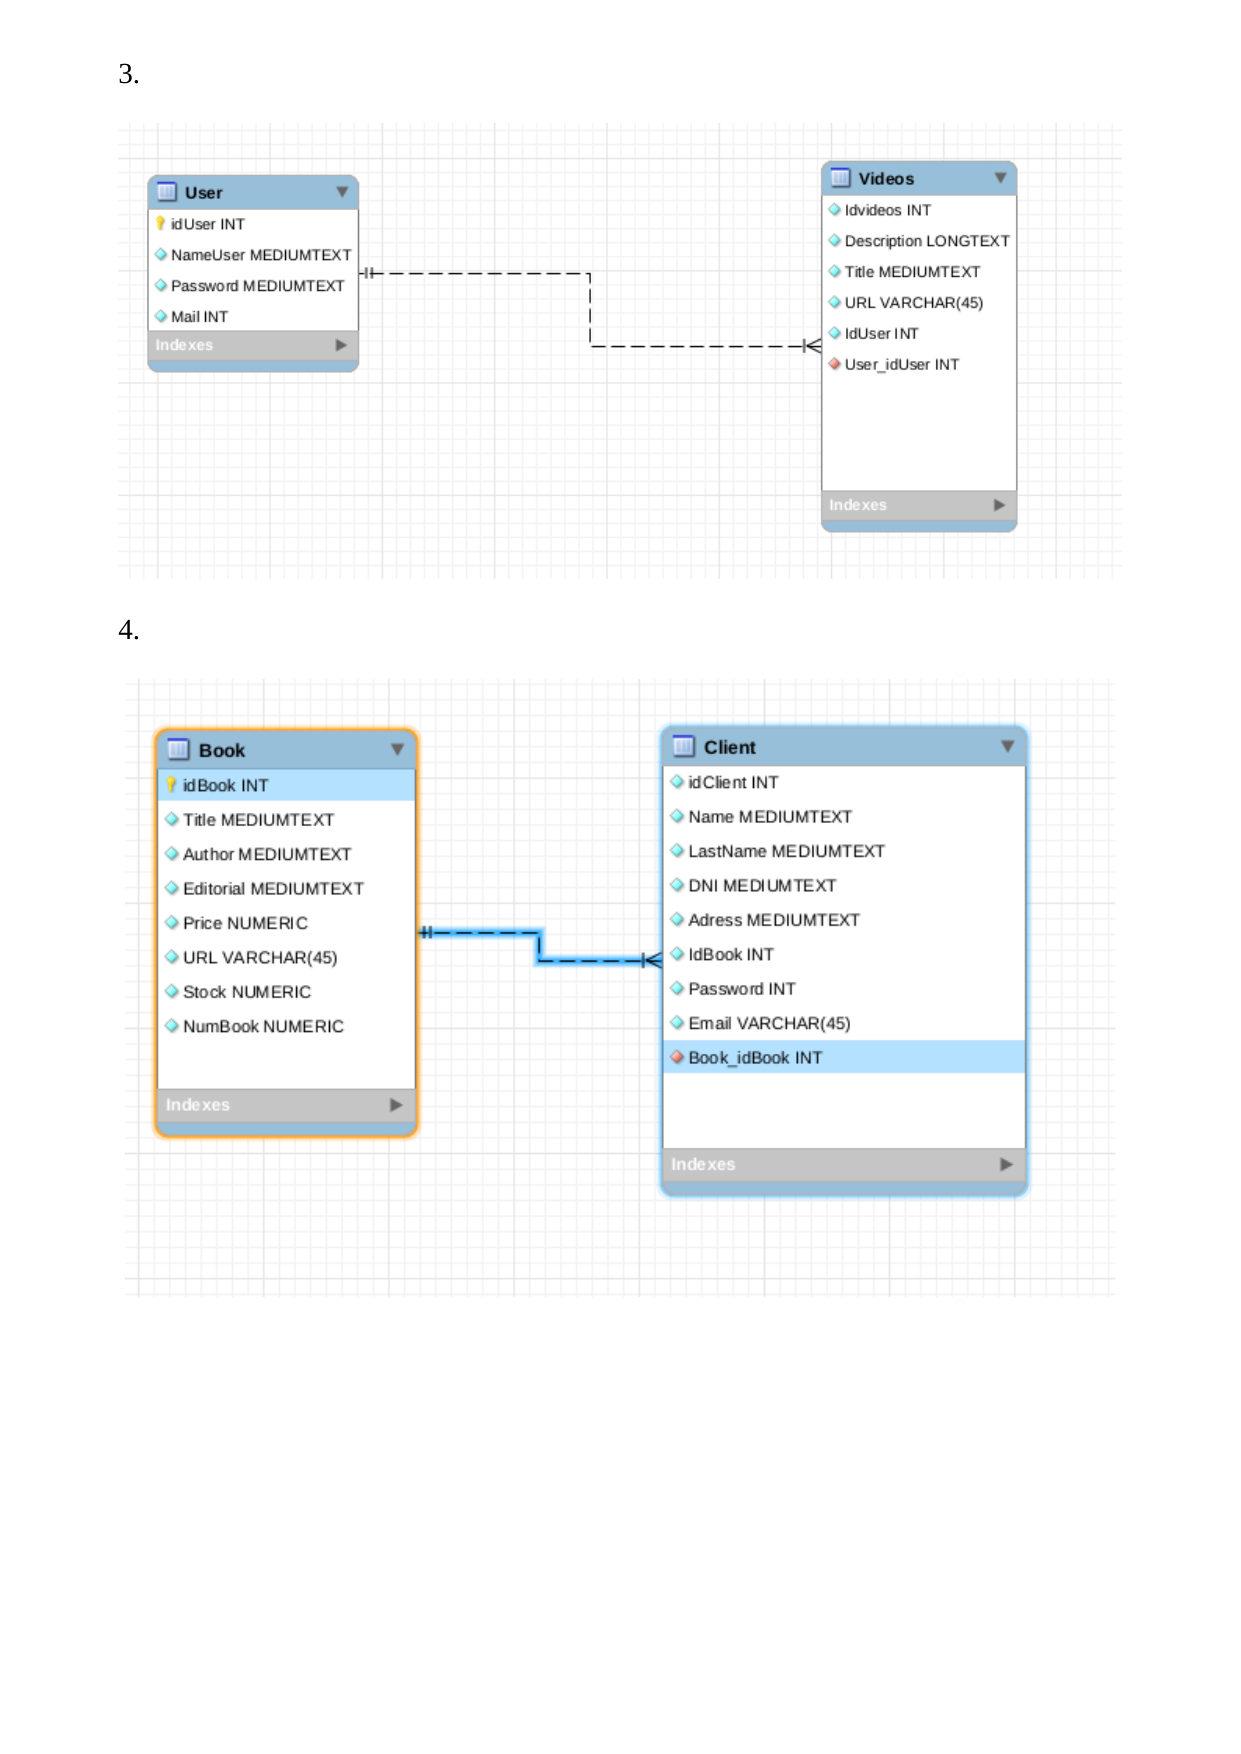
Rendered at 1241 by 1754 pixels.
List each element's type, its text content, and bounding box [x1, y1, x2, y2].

picture [124, 679, 1116, 1297]
text 4. [118, 612, 1122, 646]
text 3. [118, 56, 1122, 90]
picture [118, 123, 1123, 579]
